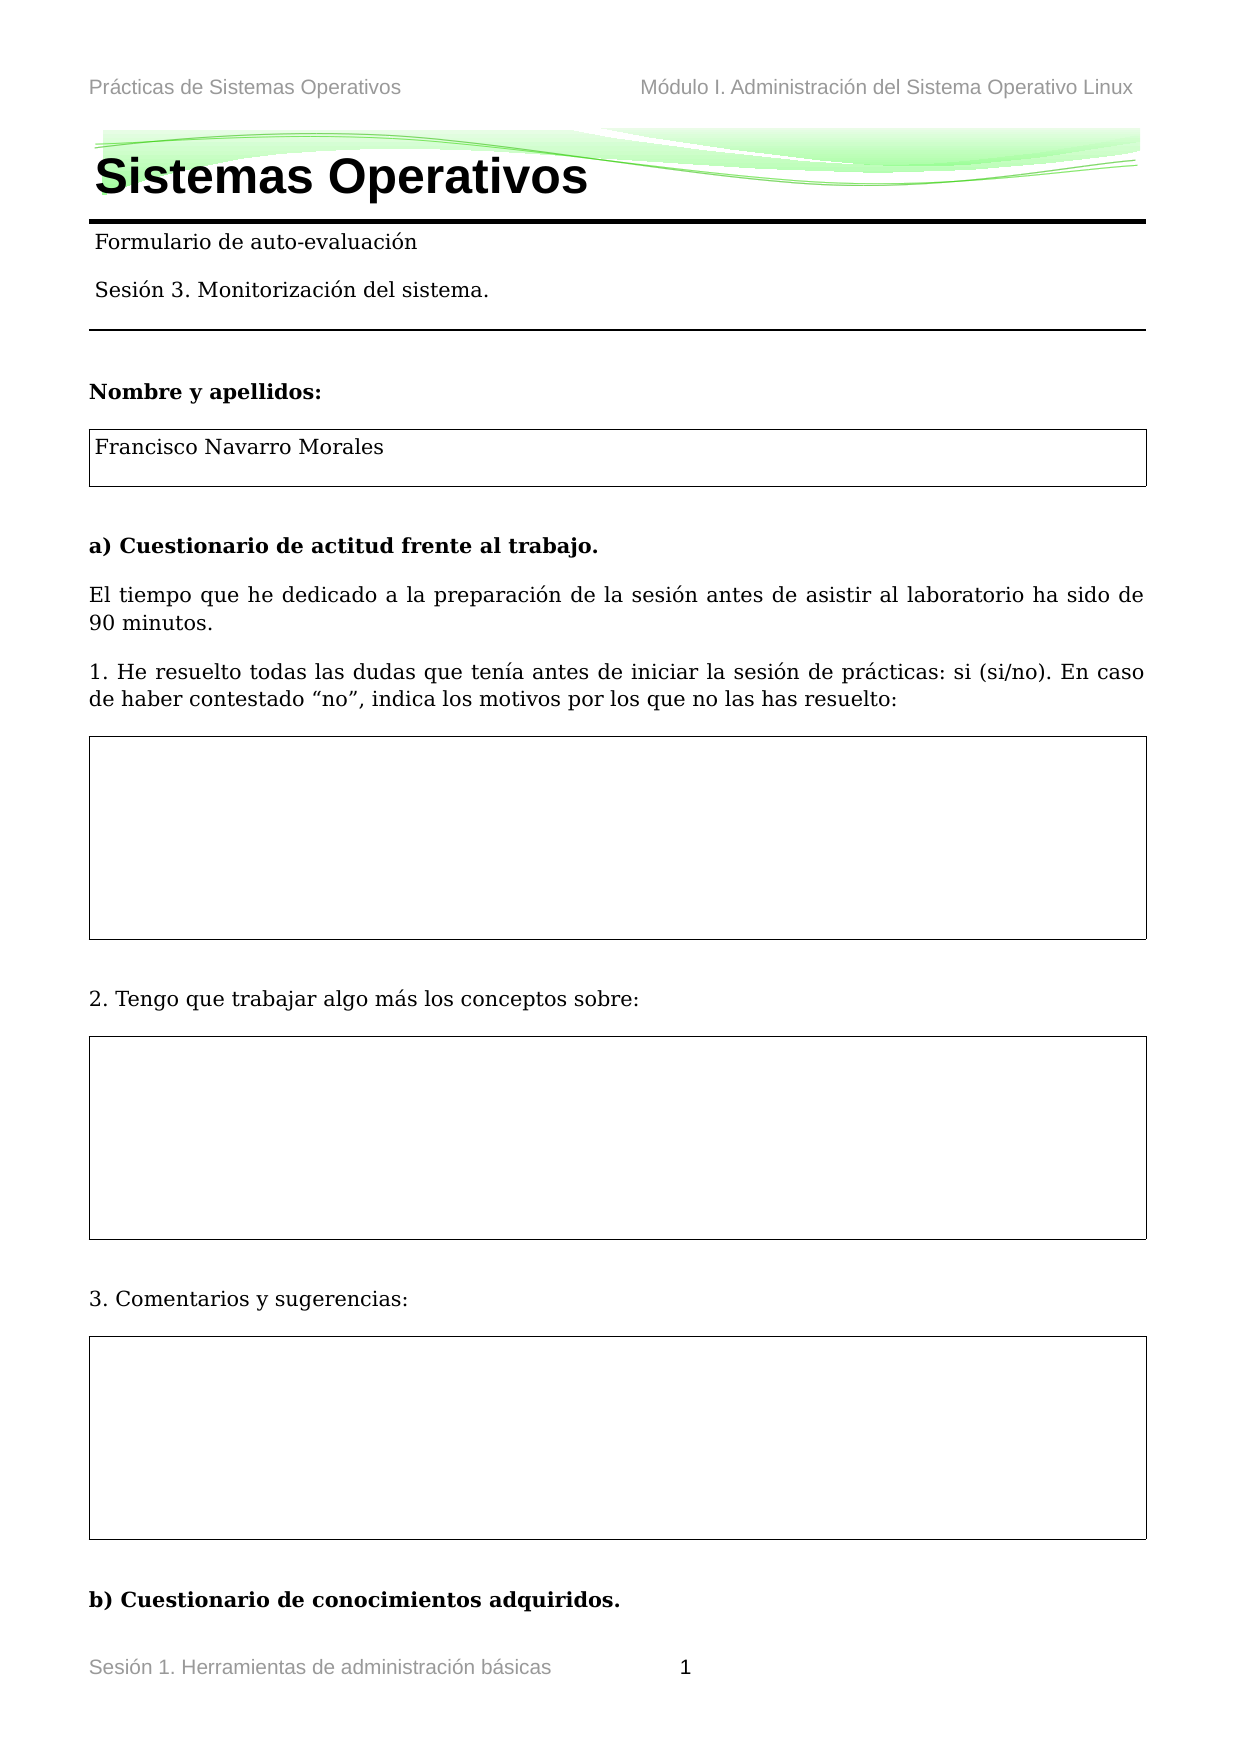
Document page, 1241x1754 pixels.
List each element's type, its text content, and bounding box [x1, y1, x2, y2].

table_header [90, 737, 1146, 939]
table_header Francisco Navarro Morales ­ [90, 430, 1146, 486]
picture [376, 171, 387, 189]
text El tiempo que he dedicado a la preparación de la sesión antes de asistir al laboratorio ha sido de 90 minutos. [89, 583, 1146, 635]
picture [94, 128, 1141, 195]
table_header Formulario de auto-evaluación Sesión 3. Monitorización del sistema. [89, 224, 1146, 329]
text 1. He resuelto todas las dudas que tenía antes de iniciar la sesión de prácticas: si (si/no). En caso de haber contestado “no”, indica los motivos por los que no las has resuelto: [89, 660, 1146, 712]
table_header Sistemas Operativos [89, 123, 1146, 219]
text 3. Comentarios y sugerencias: [89, 1287, 1146, 1312]
text a) Cuestionario de actitud frente al trabajo. [89, 534, 1146, 559]
text Nombre y apellidos: [89, 380, 1146, 404]
table_header [90, 1037, 1146, 1239]
table_header [90, 1337, 1146, 1539]
text b) Cuestionario de conocimientos adquiridos. [89, 1587, 1146, 1612]
text 2. Tengo que trabajar algo más los conceptos sobre: [89, 987, 1146, 1012]
